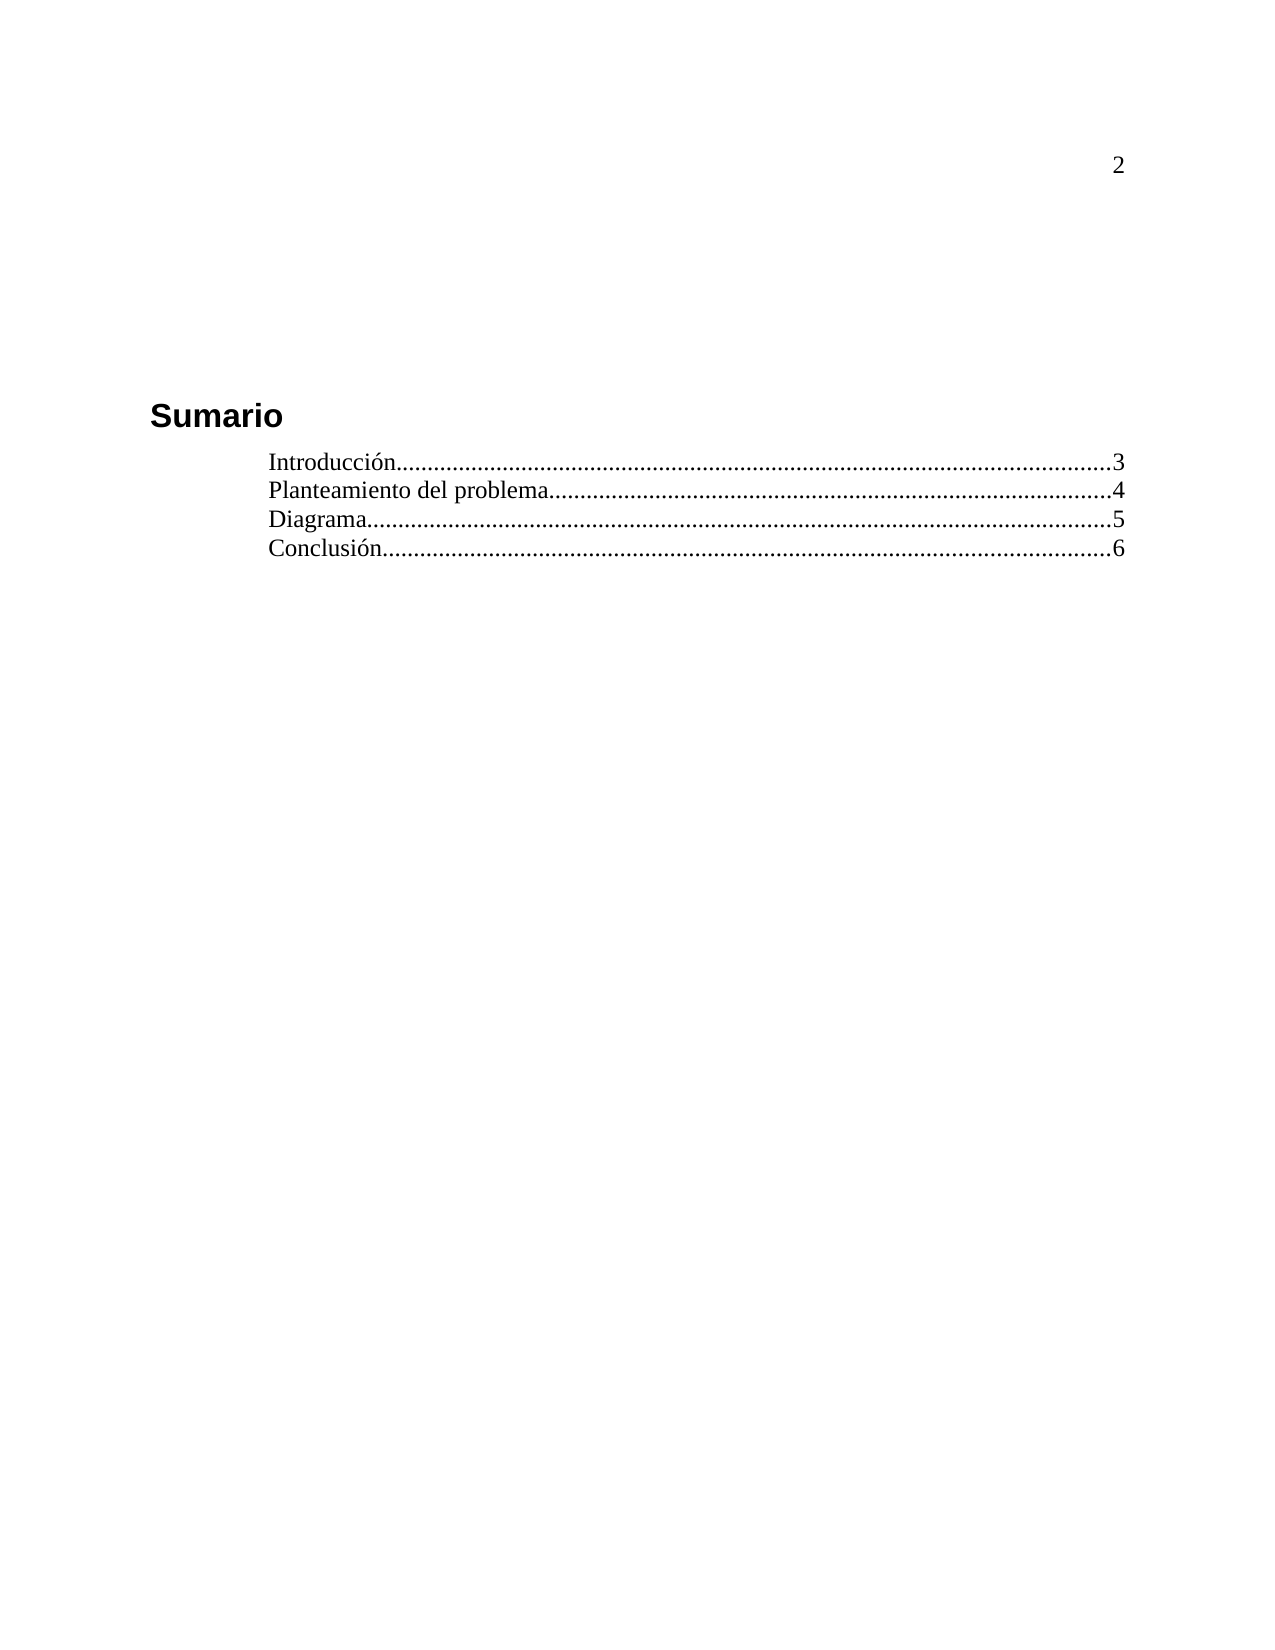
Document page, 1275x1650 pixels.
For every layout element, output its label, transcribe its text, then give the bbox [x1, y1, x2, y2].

text Diagrama 5 [268, 504, 1125, 533]
text Introducción. 3 [268, 447, 1125, 475]
subtitle Sumario [150, 396, 1125, 434]
text Conclusión 6 [268, 533, 1125, 562]
text Planteamiento del problema. 4 [268, 475, 1125, 504]
